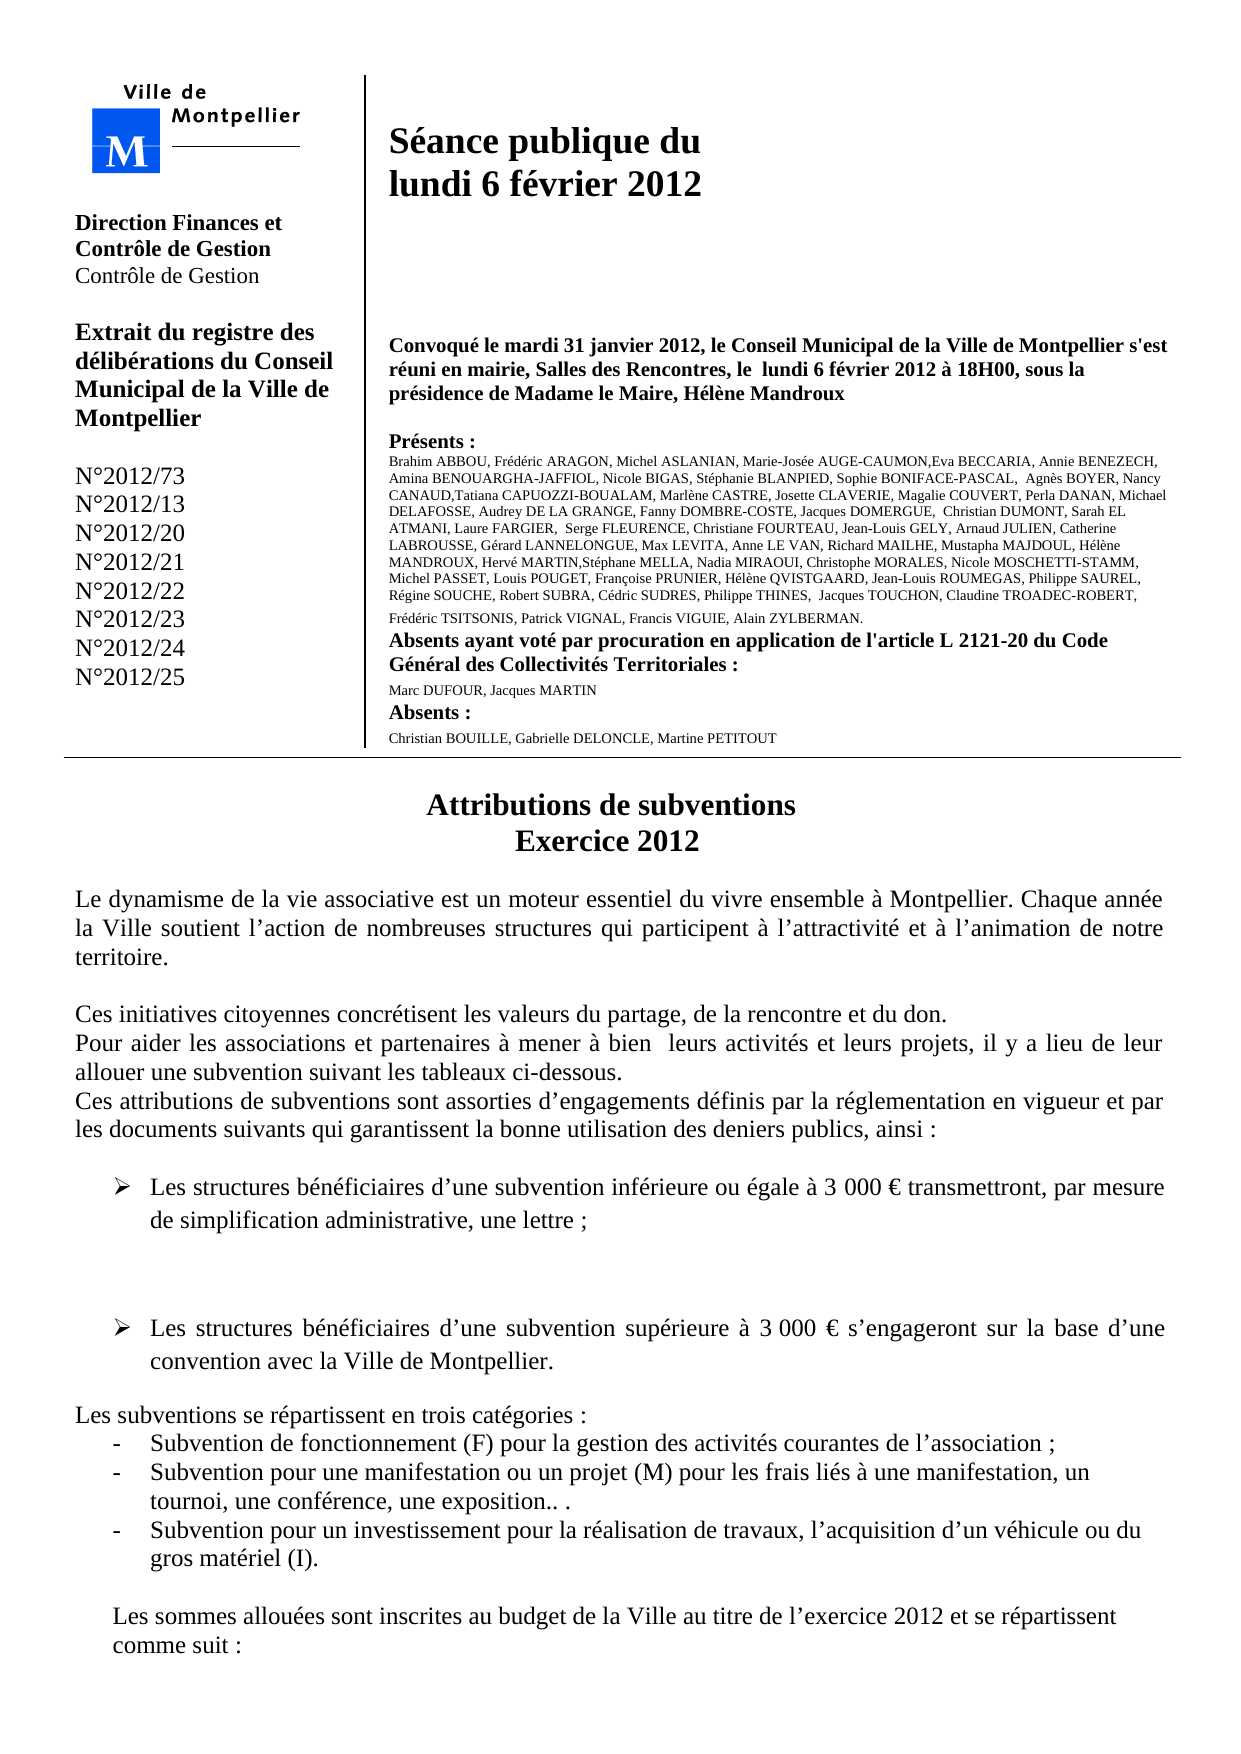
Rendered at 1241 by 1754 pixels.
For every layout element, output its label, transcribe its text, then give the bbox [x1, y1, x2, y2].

list Les structures bénéficiaires d’une subvention inférieure ou égale à 3 000 € transmettront, par mesure de simplification administrative, une lettre ; [112, 1172, 1165, 1234]
table_cell [64, 748, 365, 757]
text <DELTIT> Attributions de subventions [104, 786, 1110, 822]
text Le dynamisme de la vie associative est un moteur essentiel du vivre ensemble à Montpellier. Chaque année la Ville soutient l’action de nombreuses structures qui participent à l’attractivité et à l’animation de notre territoire. [75, 884, 1165, 971]
table_header <DELDIR>Direction Finances et Contrôle de Gestion</DELDIR> <DELSER>Contrôle de Gestion</DELSER> <SEASY1>Extrait du registre des délibérations du Conseil Municipal de la Ville de Montpellier</SEASY1> <SEASY4> N°2012/73 N°2012/13 N°2012/20 N°2012/21 N°2012/22 N°2012/23 N°2012/24 N°2012/25 </SEASY4> [64, 75, 364, 748]
list Subvention de fonctionnement (F) pour la gestion des activités courantes de l’association ; [112, 1428, 1165, 1457]
list Les structures bénéficiaires d’une subvention supérieure à 3 000 € s’engageront sur la base d’une convention avec la Ville de Montpellier. [112, 1313, 1165, 1374]
text Les sommes allouées sont inscrites au budget de la Ville au titre de l’exercice 2012 et se répartissent comme suit : [112, 1601, 1165, 1658]
list Subvention pour une manifestation ou un projet (M) pour les frais liés à une manifestation, un tournoi, une conférence, une exposition.. . [112, 1457, 1165, 1515]
text Exercice 2012</DELTIT> [104, 822, 1110, 858]
table_cell <SEASY2> </SEASY2> <SEASY5> Convoqué le mardi 31 janvier 2012, le Conseil Municipal de la Ville de Montpellier s'est réuni en mairie, Salles des Rencontres, le lundi 6 février 2012 à 18H00, sous la présidence de Madame le Maire, Hélène Mandroux</SEASY5> <SEASY6> Présents :</SEASY6> <SEASY7> Brahim ABBOU, Frédéric ARAGON, Michel ASLANIAN, Marie-Josée AUGE-CAUMON,Eva BECCARIA, Annie BENEZECH, Amina BENOUARGHA-JAFFIOL, Nicole BIGAS, Stéphanie BLANPIED, Sophie BONIFACE-PASCAL, Agnès BOYER, Nancy CANAUD,Tatiana CAPUOZZI-BOUALAM, Marlène CASTRE, Josette CLAVERIE, Magalie COUVERT, Perla DANAN, Michael DELAFOSSE, Audrey DE LA GRANGE, Fanny DOMBRE-COSTE, Jacques DOMERGUE, Christian DUMONT, Sarah EL ATMANI, Laure FARGIER, Serge FLEURENCE, Christiane FOURTEAU, Jean-Louis GELY, Arnaud JULIEN, Catherine LABROUSSE, Gérard LANNELONGUE, Max LEVITA, Anne LE VAN, Richard MAILHE, Mustapha MAJDOUL, Hélène MANDROUX, Hervé MARTIN,Stéphane MELLA, Nadia MIRAOUI, Christophe MORALES, Nicole MOSCHETTI-STAMM, Michel PASSET, Louis POUGET, Françoise PRUNIER, Hélène QVISTGAARD, Jean-Louis ROUMEGAS, Philippe SAUREL, Régine SOUCHE, Robert SUBRA, Cédric SUDRES, Philippe THINES, Jacques TOUCHON, Claudine TROADEC-ROBERT, Frédéric TSITSONIS, Patrick VIGNAL, Francis VIGUIE, Alain ZYLBERMAN.</SEASY7> <SEASY8> Absents ayant voté par procuration en application de l'article L 2121-20 du Code Général des Collectivités Territoriales :</SEASY8> <SEASY9> Marc DUFOUR, Jacques MARTIN</SEASY9> <SEASY0> Absents :</SEASY0> <SEASYA> Christian BOUILLE, Gabrielle DELONCLE, Martine PETITOUT</SEASYA> <SEASY3> </SEASY3> [366, 297, 1181, 748]
table_cell [365, 748, 1181, 757]
text Les subventions se répartissent en trois catégories : [75, 1400, 1165, 1428]
list Subvention pour un investissement pour la réalisation de travaux, l’acquisition d’un véhicule ou du gros matériel (I). [112, 1515, 1165, 1572]
text Ces initiatives citoyennes concrétisent les valeurs du partage, de la rencontre et du don. [75, 999, 1165, 1028]
text Pour aider les associations et partenaires à mener à bien leurs activités et leurs projets, il y a lieu de leur allouer une subvention suivant les tableaux ci-dessous. [75, 1028, 1165, 1086]
text Ces attributions de subventions sont assorties d’engagements définis par la réglementation en vigueur et par les documents suivants qui garantissent la bonne utilisation des deniers publics, ainsi : [75, 1086, 1165, 1143]
table_header [771, 75, 1178, 297]
table_header <SEASXX>Séance publique du lundi 6 février 2012</SEASXX> [366, 75, 771, 297]
